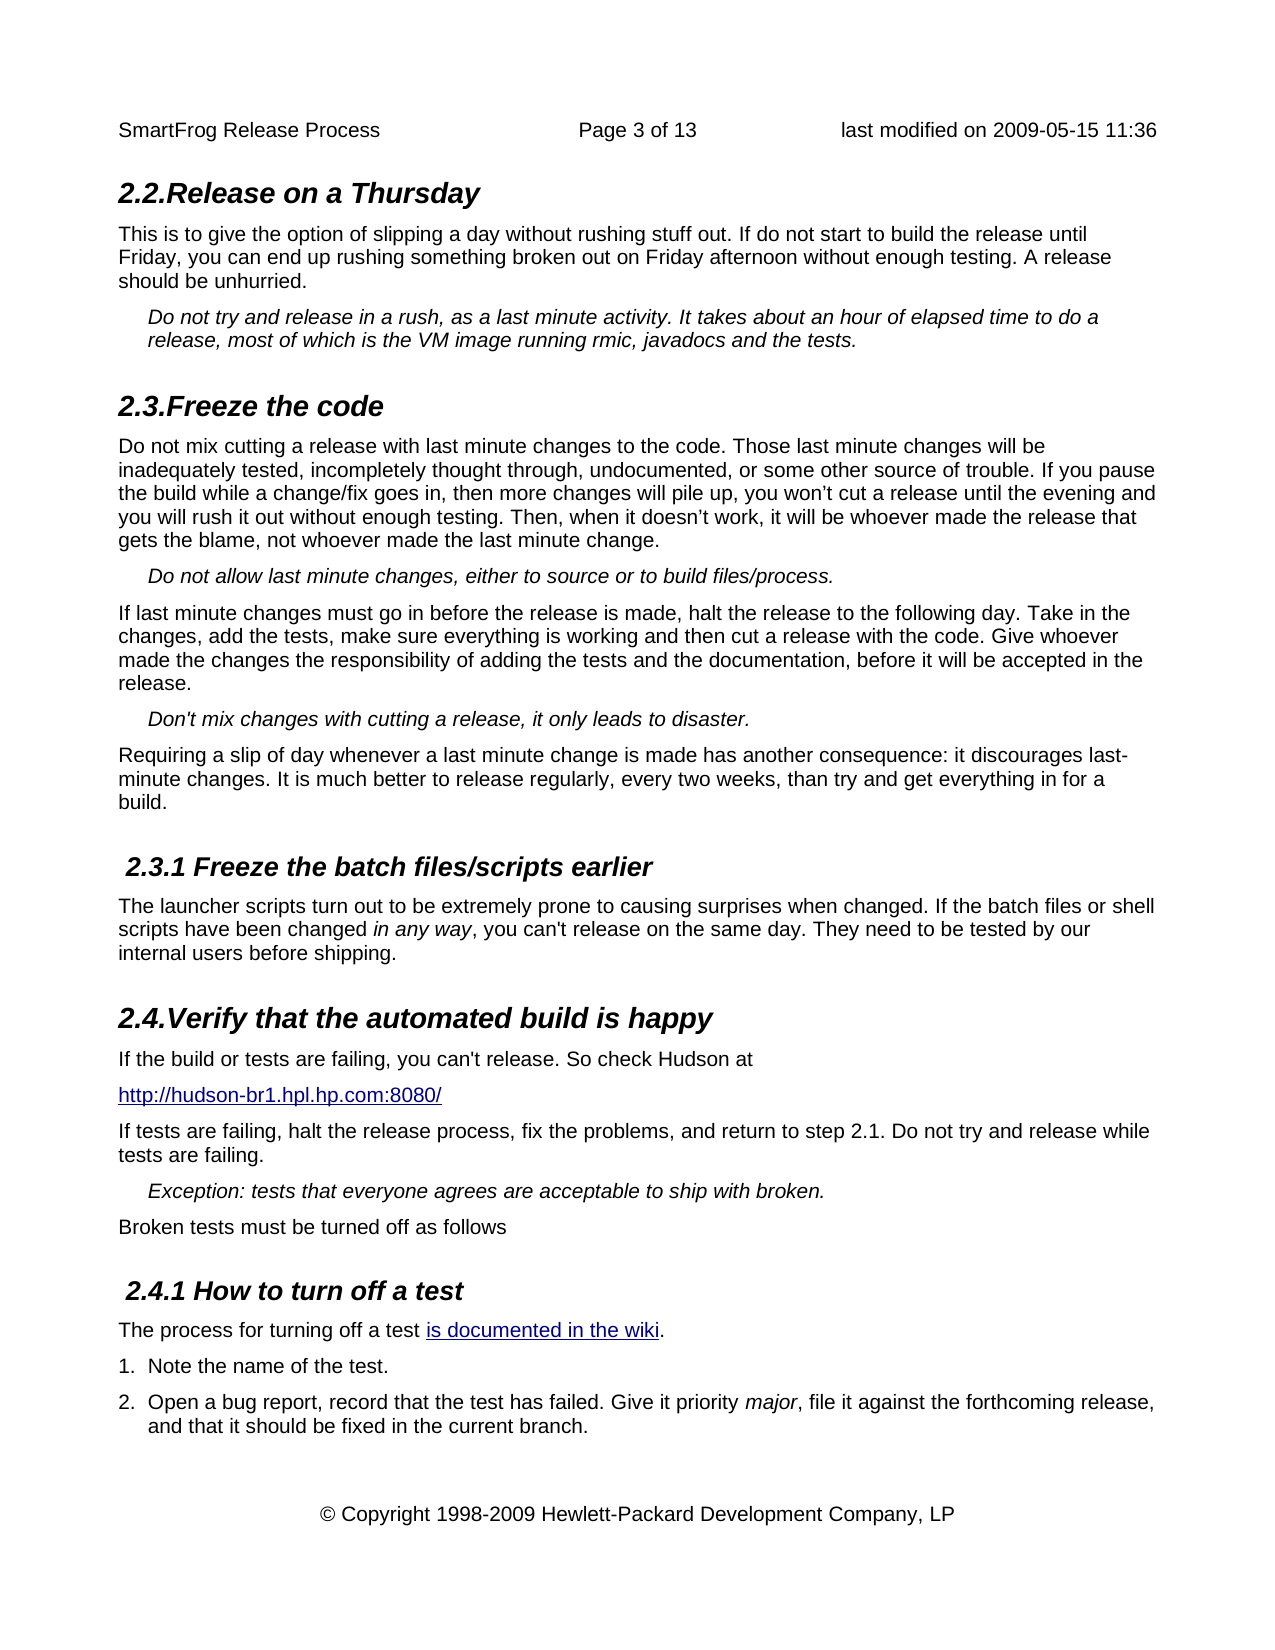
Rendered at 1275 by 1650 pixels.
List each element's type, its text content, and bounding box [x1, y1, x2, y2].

text If tests are failing, halt the release process, fix the problems, and return to step 2.1. Do not try and release while tests are failing. [118, 1119, 1157, 1167]
text http://hudson-br1.hpl.hp.com:8080/ [118, 1083, 1157, 1107]
subtitle How to turn off a test [118, 1276, 1157, 1306]
text Do not mix cutting a release with last minute changes to the code. Those last minute changes will be inadequately tested, incompletely thought through, undocumented, or some other source of trouble. If you pause the build while a change/fix goes in, then more changes will pile up, you won’t cut a release until the evening and you will rush it out without enough testing. Then, when it doesn’t work, it will be whoever made the release that gets the blame, not whoever made the last minute change. [118, 435, 1157, 552]
text Exception: tests that everyone agrees are acceptable to ship with broken. [148, 1179, 1157, 1203]
subtitle Verify that the automated build is happy [118, 1002, 1157, 1035]
text Do not allow last minute changes, either to source or to build files/process. [148, 565, 1157, 588]
subtitle Freeze the batch files/scripts earlier [118, 852, 1157, 882]
list Open a bug report, record that the test has failed. Give it priority major, file it against the forthcoming release, and that it should be fixed in the current branch. [118, 1391, 1157, 1438]
text If the build or tests are failing, you can't release. So check Hudson at [118, 1047, 1157, 1071]
text This is to give the option of slipping a day without rushing stuff out. If do not start to build the release until Friday, you can end up rushing something broken out on Friday afternoon without enough testing. A release should be unhurried. [118, 222, 1157, 293]
text Don't mix changes with cutting a release, it only leads to disaster. [148, 708, 1157, 731]
subtitle Release on a Thursday [118, 177, 1157, 209]
text The launcher scripts turn out to be extremely prone to causing surprises when changed. If the batch files or shell scripts have been changed in any way, you can't release on the same day. They need to be tested by our internal users before shipping. [118, 894, 1157, 965]
list Note the name of the test. [118, 1355, 1157, 1378]
subtitle Freeze the code [118, 390, 1157, 422]
text The process for turning off a test is documented in the wiki. [118, 1319, 1157, 1342]
text If last minute changes must go in before the release is made, halt the release to the following day. Take in the changes, add the tests, make sure everything is working and then cut a release with the code. Give whoever made the changes the responsibility of adding the tests and the documentation, before it will be accepted in the release. [118, 601, 1157, 695]
text Requiring a slip of day whenever a last minute change is made has another consequence: it discourages last-minute changes. It is much better to release regularly, every two weeks, than try and get everything in for a build. [118, 744, 1157, 814]
text Do not try and release in a rush, as a last minute activity. It takes about an hour of elapsed time to do a release, most of which is the VM image running rmic, javadocs and the tests. [148, 305, 1157, 352]
text Broken tests must be turned off as follows [118, 1215, 1157, 1239]
